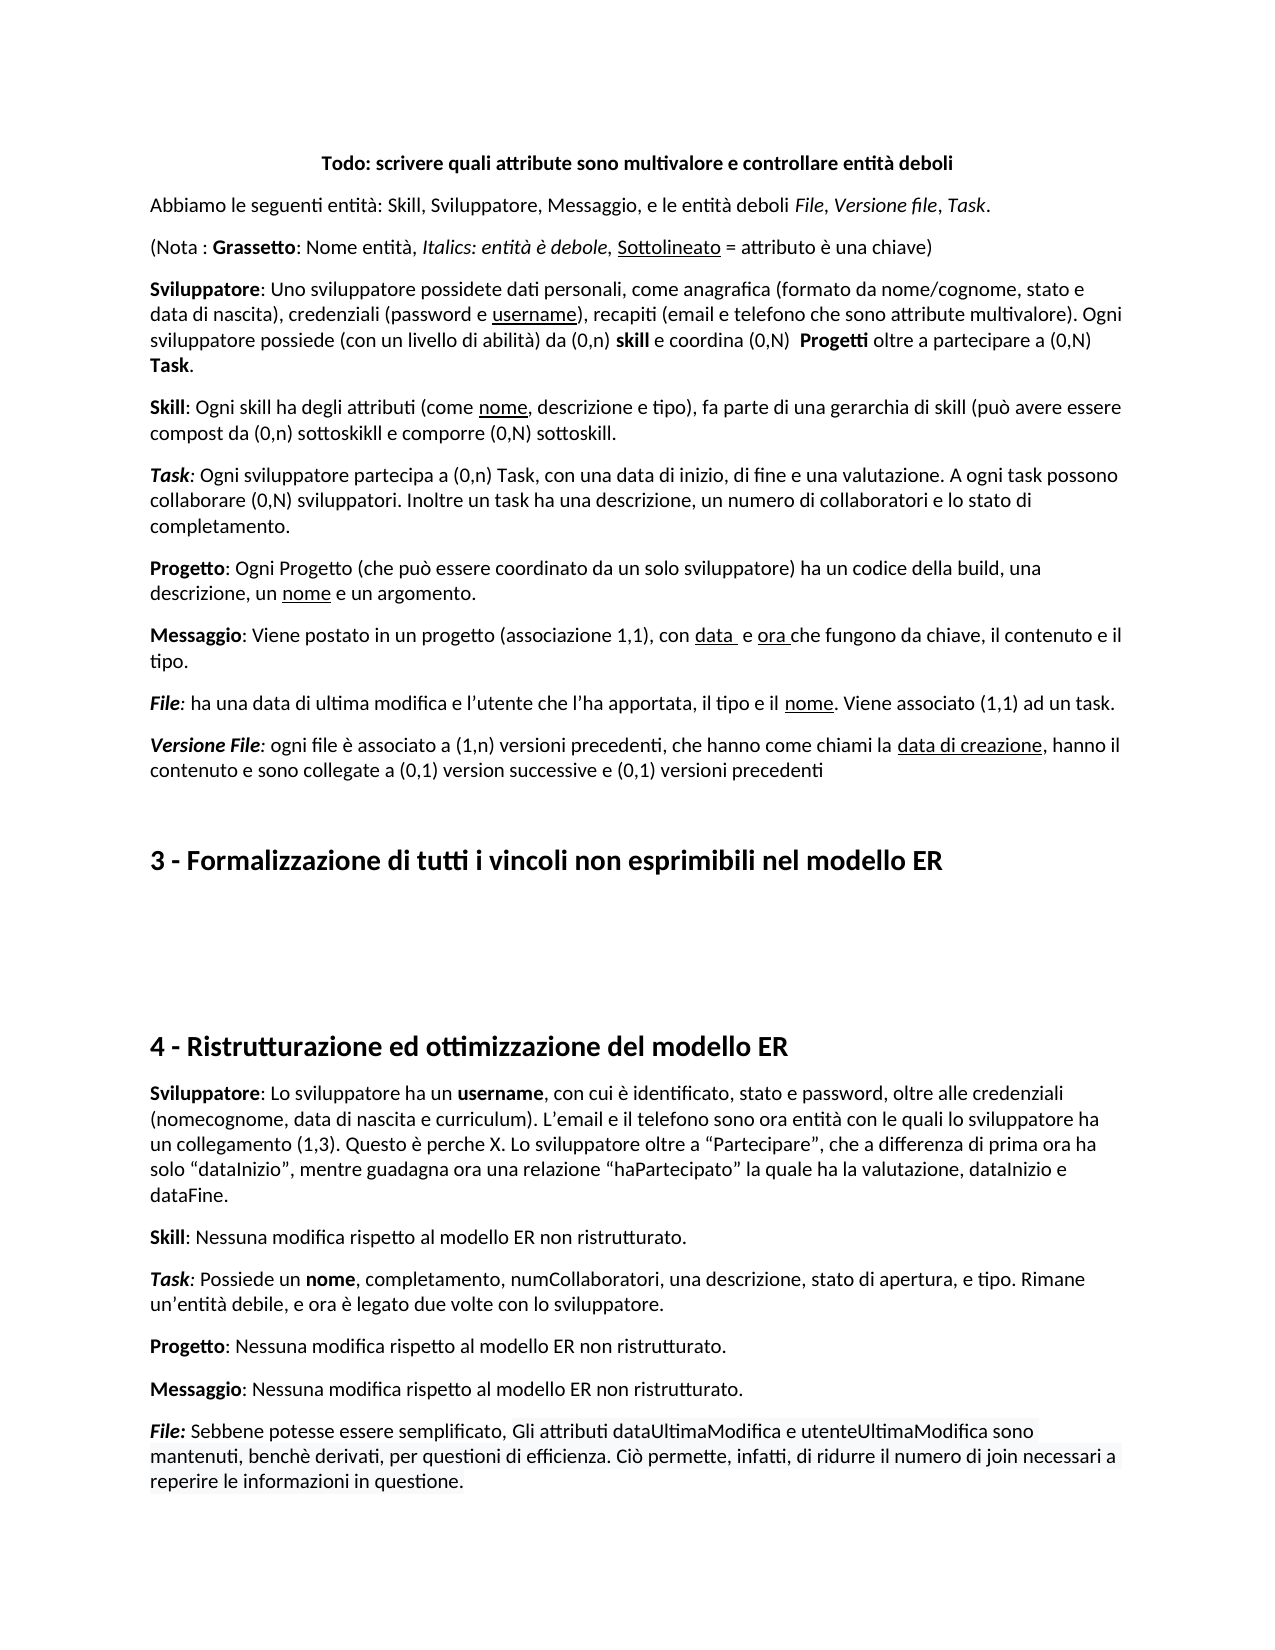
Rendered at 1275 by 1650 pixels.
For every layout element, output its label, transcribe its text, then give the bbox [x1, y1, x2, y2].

text Progetto: Nessuna modifica rispetto al modello ER non ristrutturato. [150, 1334, 1125, 1359]
text File: Sebbene potesse essere semplificato, Gli attributi dataUltimaModifica e utenteUltimaModifica sono mantenuti, benchè derivati, per questioni di efficienza. Ciò permette, infatti, di ridurre il numero di join necessari a reperire le informazioni in questione. [150, 1418, 1125, 1494]
text Versione File: ogni file è associato a (1,n) versioni precedenti, che hanno come chiami la data di creazione, hanno il contenuto e sono collegate a (0,1) version successive e (0,1) versioni precedenti [150, 732, 1125, 783]
text Progetto: Ogni Progetto (che può essere coordinato da un solo sviluppatore) ha un codice della build, una descrizione, un nome e un argomento. [150, 555, 1125, 606]
text Sviluppatore: Lo sviluppatore ha un username, con cui è identificato, stato e password, oltre alle credenziali (nomecognome, data di nascita e curriculum). L’email e il telefono sono ora entità con le quali lo sviluppatore ha un collegamento (1,3). Questo è perche X. Lo sviluppatore oltre a “Partecipare”, che a differenza di prima ora ha solo “dataInizio”, mentre guadagna ora una relazione “haPartecipato” la quale ha la valutazione, dataInizio e dataFine. [150, 1080, 1125, 1207]
text Sviluppatore: Uno sviluppatore possidete dati personali, come anagrafica (formato da nome/cognome, stato e data di nascita), credenziali (password e username), recapiti (email e telefono che sono attribute multivalore). Ogni sviluppatore possiede (con un livello di abilità) da (0,n) skill e coordina (0,N) Progetti oltre a partecipare a (0,N) Task. [150, 276, 1125, 378]
text 3 - Formalizzazione di tutti i vincoli non esprimibili nel modello ER [150, 842, 1125, 877]
text Abbiamo le seguenti entità: Skill, Sviluppatore, Messaggio, e le entità deboli File, Versione file, Task. [150, 192, 1125, 217]
text Task: Possiede un nome, completamento, numCollaboratori, una descrizione, stato di apertura, e tipo. Rimane un’entità debile, e ora è legato due volte con lo sviluppatore. [150, 1266, 1125, 1317]
text 4 - Ristrutturazione ed ottimizzazione del modello ER [150, 1028, 1125, 1064]
text Skill: Nessuna modifica rispetto al modello ER non ristrutturato. [150, 1224, 1125, 1249]
text File: ha una data di ultima modifica e l’utente che l’ha apportata, il tipo e il nome. Viene associato (1,1) ad un task. [150, 690, 1125, 715]
text Messaggio: Nessuna modifica rispetto al modello ER non ristrutturato. [150, 1376, 1125, 1401]
text Task: Ogni sviluppatore partecipa a (0,n) Task, con una data di inizio, di fine e una valutazione. A ogni task possono collaborare (0,N) sviluppatori. Inoltre un task ha una descrizione, un numero di collaboratori e lo stato di completamento. [150, 462, 1125, 538]
text (Nota : Grassetto: Nome entità, Italics: entità è debole, Sottolineato = attributo è una chiave) [150, 234, 1125, 259]
text Skill: Ogni skill ha degli attributi (come nome, descrizione e tipo), fa parte di una gerarchia di skill (può avere essere compost da (0,n) sottoskikll e comporre (0,N) sottoskill. [150, 394, 1125, 445]
text Todo: scrivere quali attribute sono multivalore e controllare entità deboli [150, 150, 1125, 175]
text Messaggio: Viene postato in un progetto (associazione 1,1), con data e ora che fungono da chiave, il contenuto e il tipo. [150, 622, 1125, 673]
